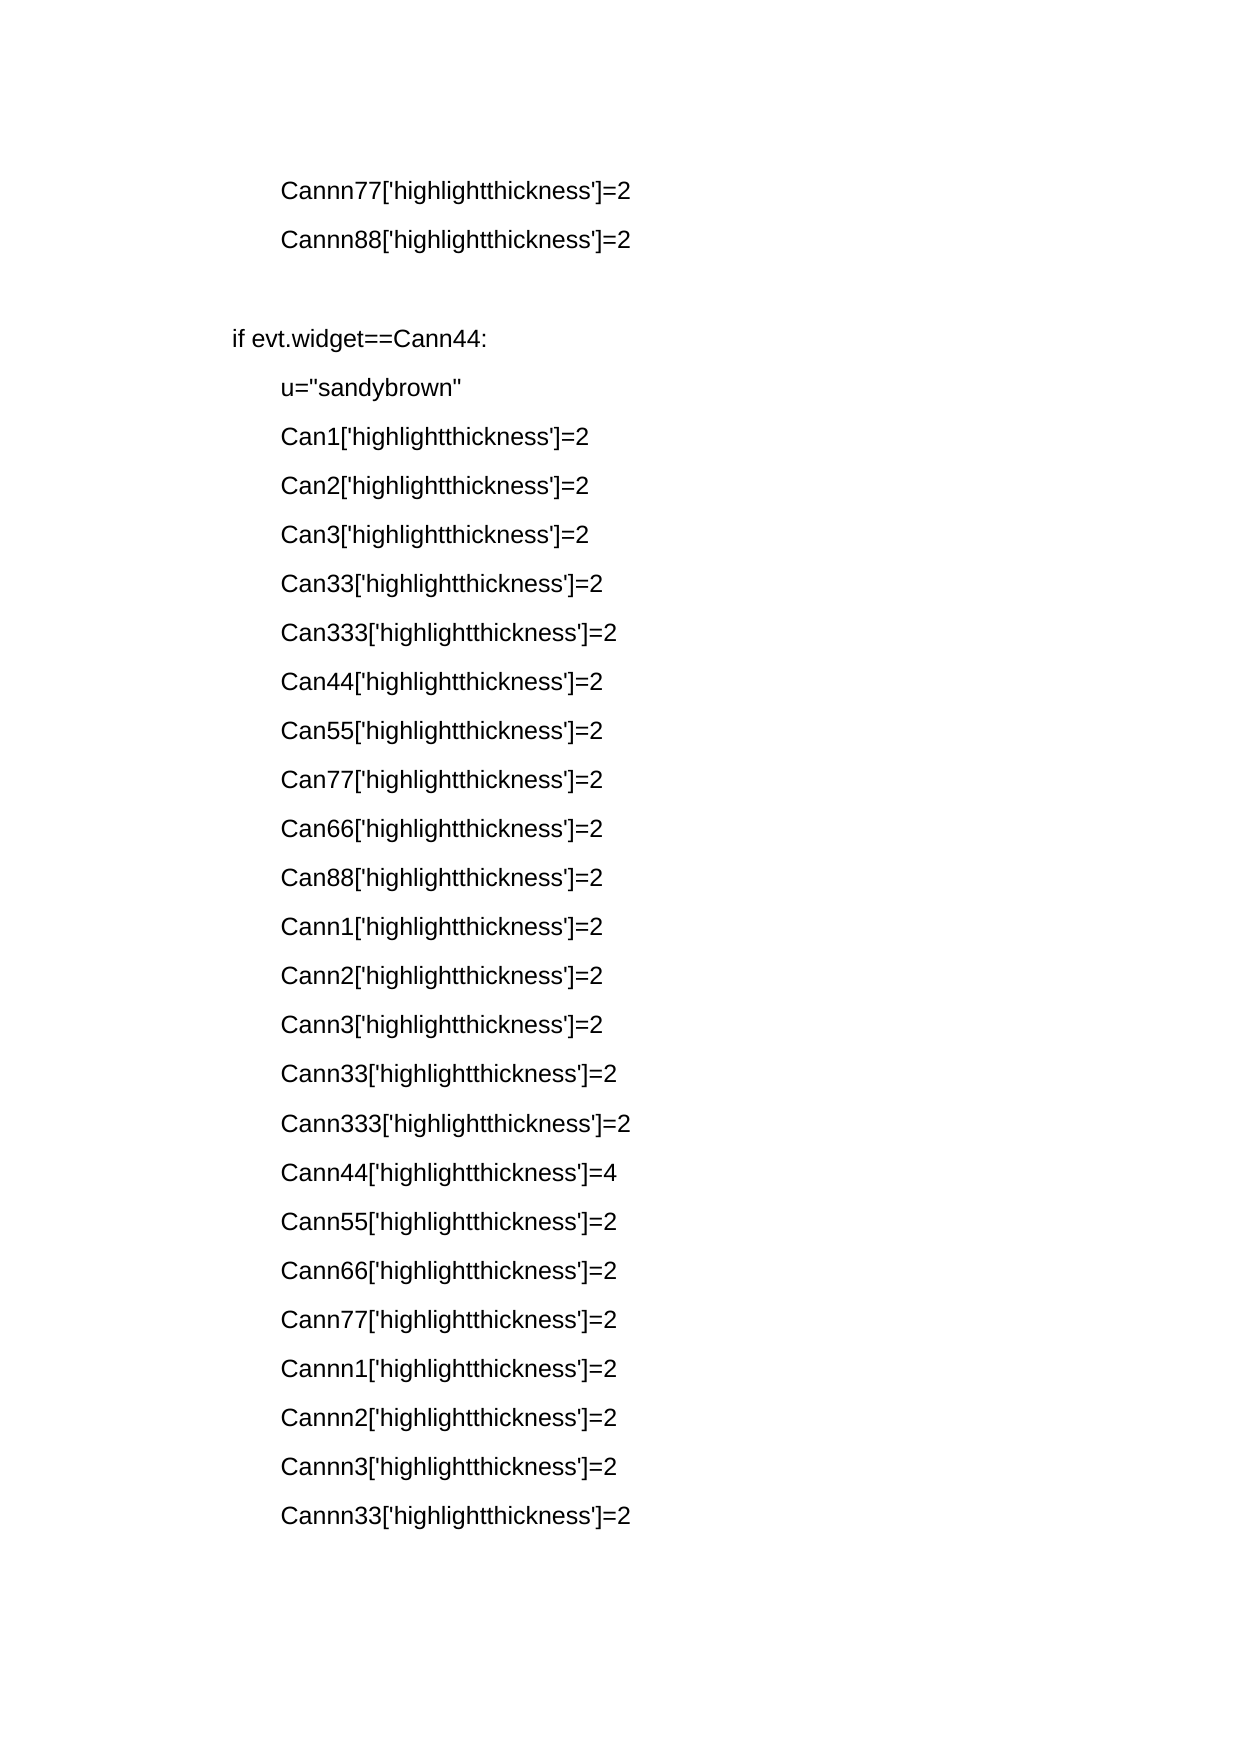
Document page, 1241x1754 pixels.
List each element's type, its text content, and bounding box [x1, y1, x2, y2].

text if evt.widget==Cann44: [118, 323, 1122, 352]
text Cann55['highlightthickness']=2 [118, 1207, 1122, 1235]
text Can77['highlightthickness']=2 [118, 765, 1122, 794]
text Can55['highlightthickness']=2 [118, 716, 1122, 745]
text Can66['highlightthickness']=2 [118, 814, 1122, 843]
text Can88['highlightthickness']=2 [118, 863, 1122, 892]
text Cann33['highlightthickness']=2 [118, 1059, 1122, 1088]
text u="sandybrown" [118, 373, 1122, 401]
text Can44['highlightthickness']=2 [118, 667, 1122, 696]
text Can1['highlightthickness']=2 [118, 422, 1122, 450]
text Can2['highlightthickness']=2 [118, 471, 1122, 499]
text Cannn3['highlightthickness']=2 [118, 1452, 1122, 1481]
text Can33['highlightthickness']=2 [118, 569, 1122, 598]
text Cannn77['highlightthickness']=2 [118, 176, 1122, 205]
text Cann1['highlightthickness']=2 [118, 912, 1122, 941]
text Can3['highlightthickness']=2 [118, 520, 1122, 548]
text Cann66['highlightthickness']=2 [118, 1256, 1122, 1284]
text Cannn33['highlightthickness']=2 [118, 1501, 1122, 1530]
text Cann44['highlightthickness']=4 [118, 1158, 1122, 1186]
text Cannn88['highlightthickness']=2 [118, 225, 1122, 254]
text Cannn1['highlightthickness']=2 [118, 1354, 1122, 1383]
text Cannn2['highlightthickness']=2 [118, 1403, 1122, 1432]
text Cann3['highlightthickness']=2 [118, 1010, 1122, 1039]
text Can333['highlightthickness']=2 [118, 618, 1122, 647]
text Cann333['highlightthickness']=2 [118, 1108, 1122, 1137]
text Cann77['highlightthickness']=2 [118, 1305, 1122, 1333]
text Cann2['highlightthickness']=2 [118, 961, 1122, 990]
